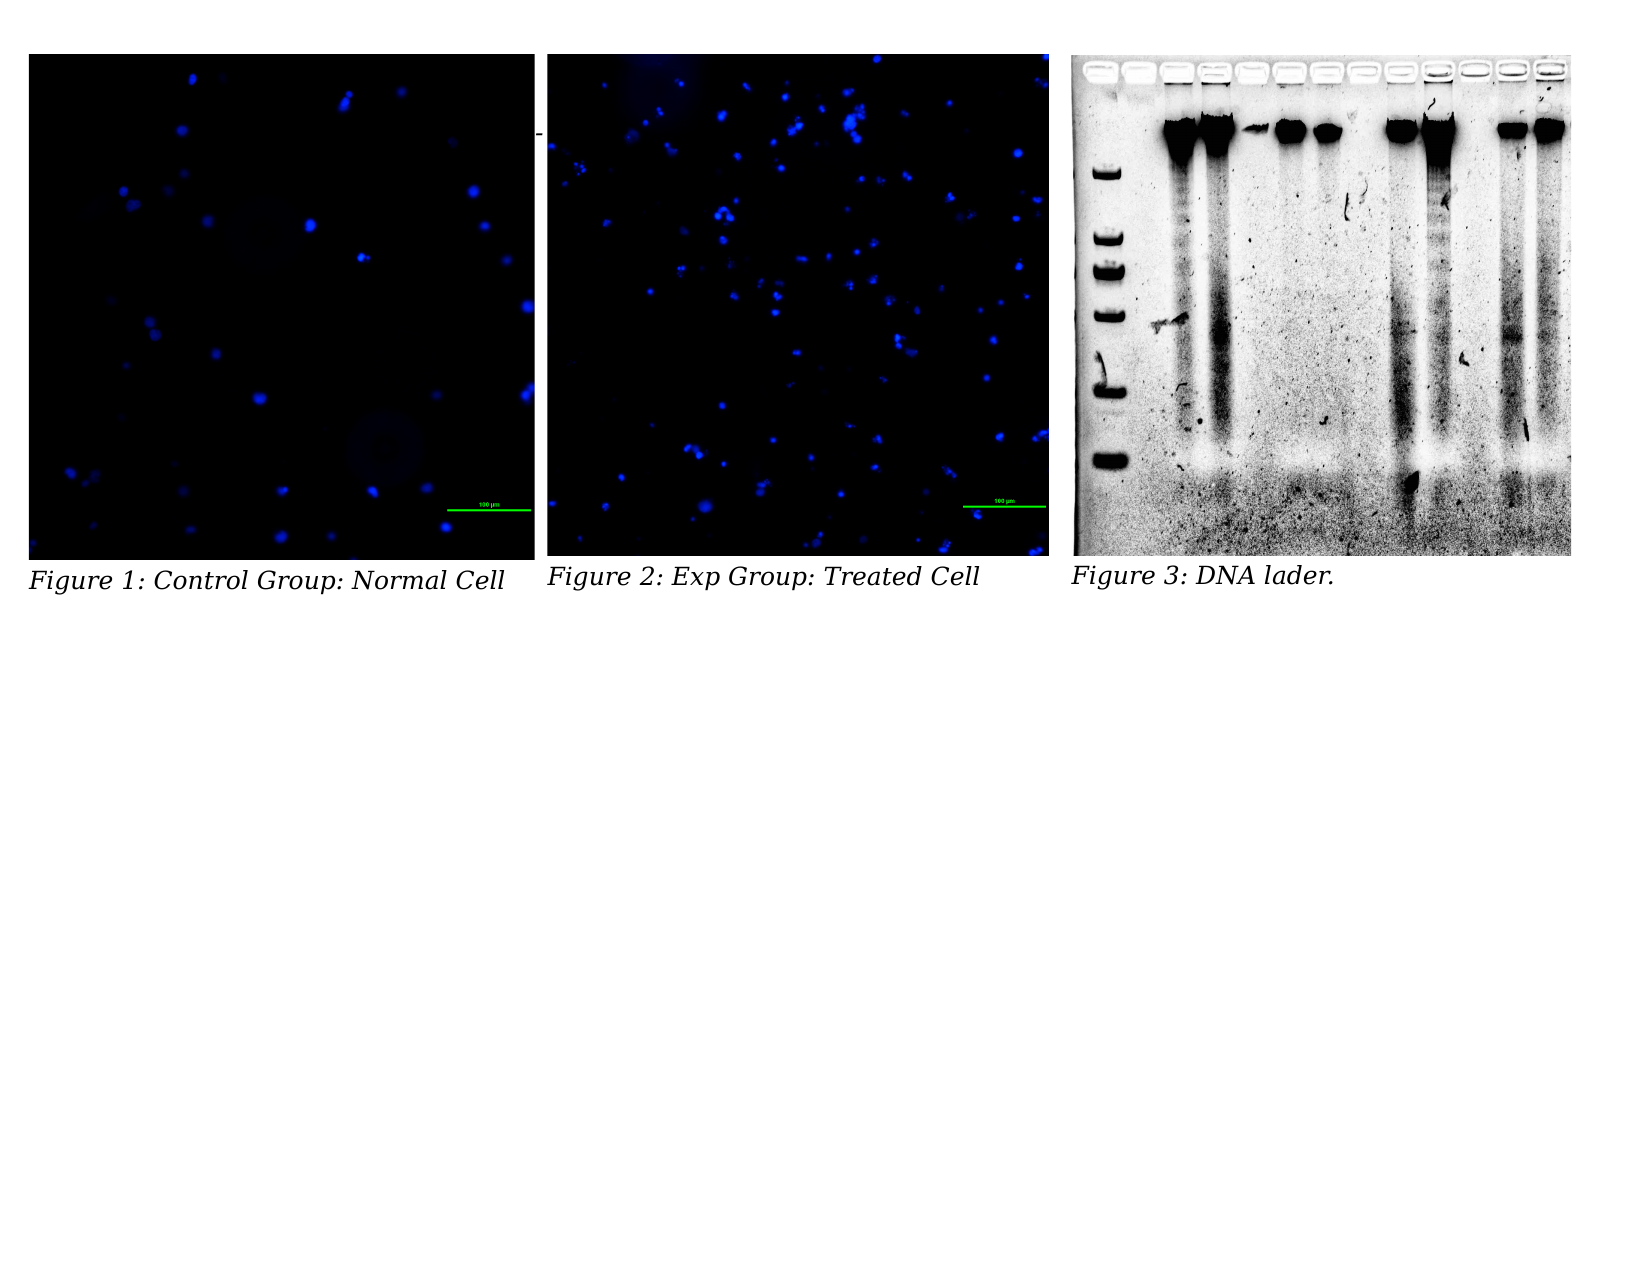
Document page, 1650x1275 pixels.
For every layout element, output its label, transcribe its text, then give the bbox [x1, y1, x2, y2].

text ­ [535, 118, 547, 147]
text ­ [29, 42, 535, 54]
text Figure 1: Control Group: Normal Cell [29, 560, 535, 595]
picture [1071, 55, 1572, 556]
text ­ [1049, 118, 1071, 147]
text ­ [1071, 43, 1571, 55]
text ­ [547, 42, 1049, 54]
text Figure 2: Exp Group: Treated Cell [547, 556, 1049, 591]
text Figure 3: DNA lader. [1071, 556, 1571, 590]
picture [28, 54, 535, 560]
picture [547, 54, 1049, 556]
